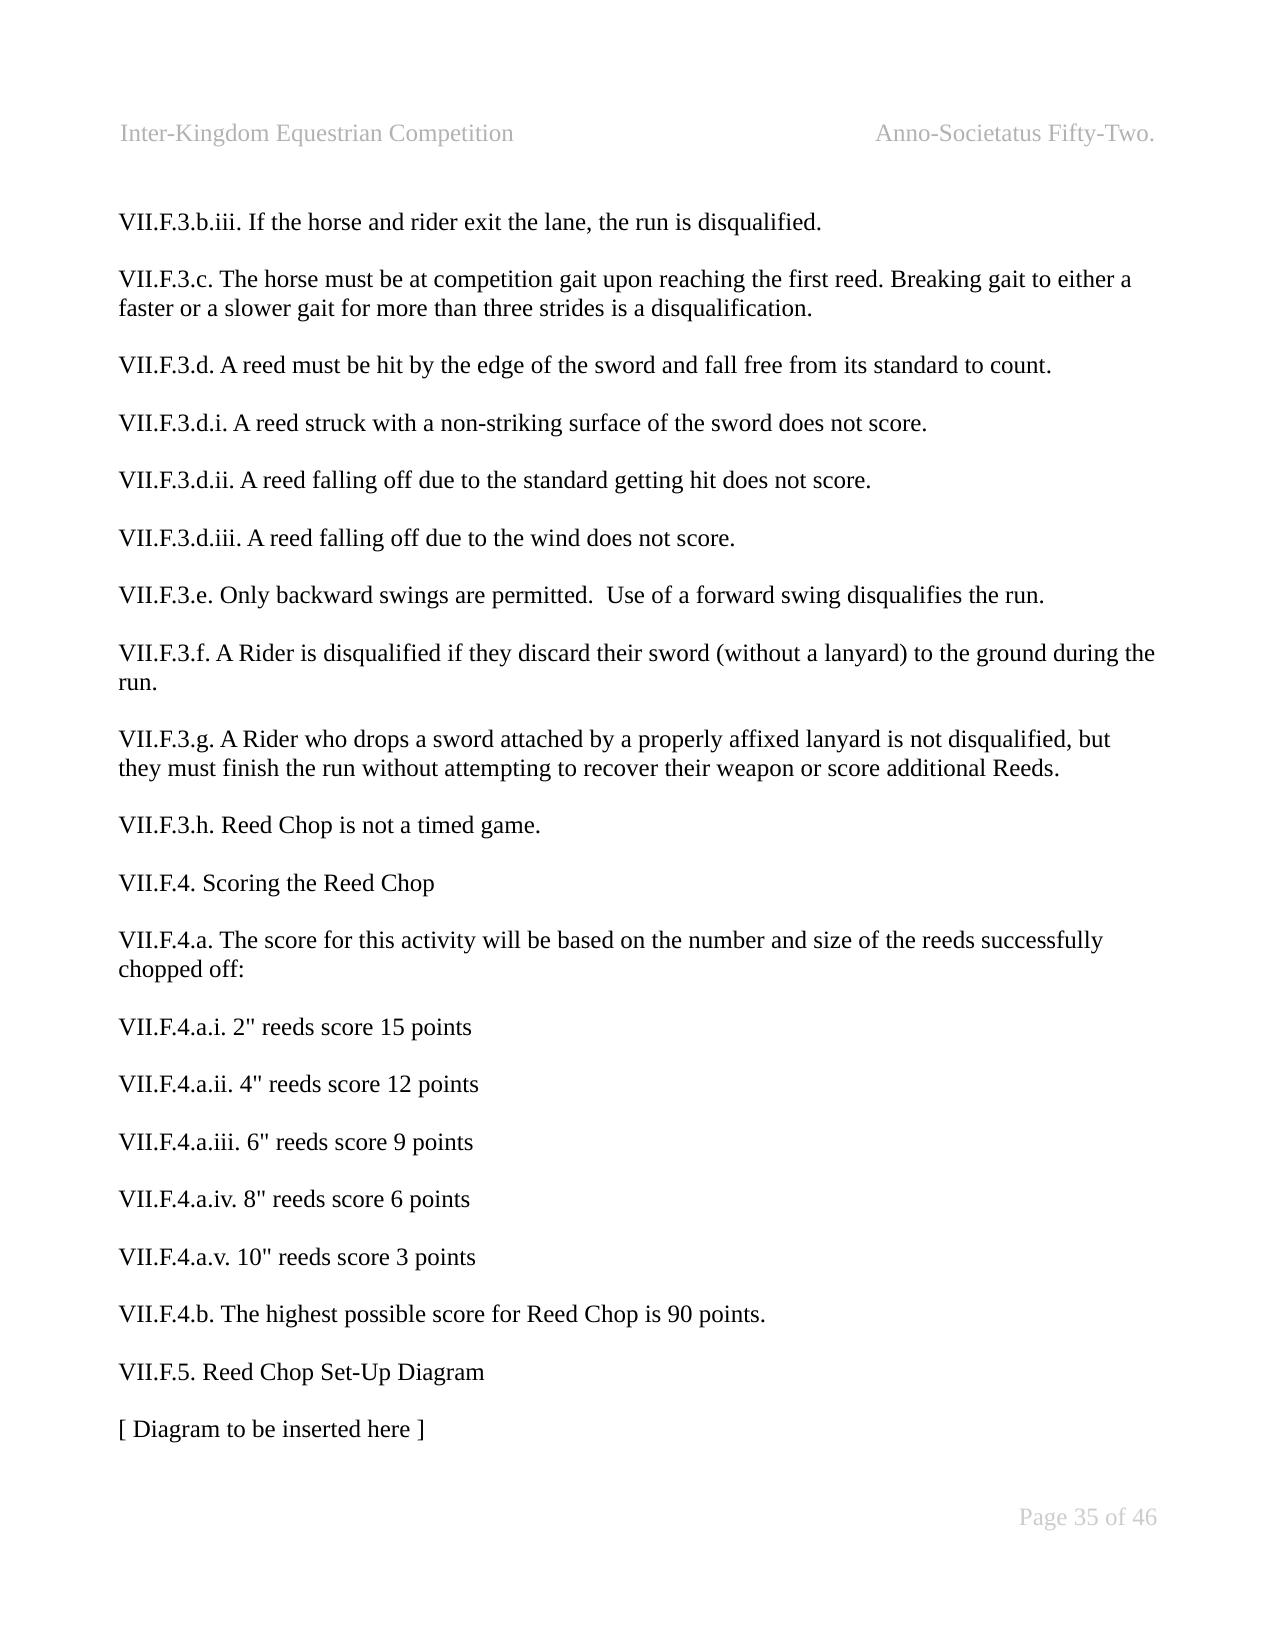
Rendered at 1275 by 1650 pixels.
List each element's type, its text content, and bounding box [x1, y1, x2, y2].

text VII.F.4.b. The highest possible score for Reed Chop is 90 points. [118, 1299, 1157, 1328]
text VII.F.4.a.i. 2" reeds score 15 points [118, 1012, 1157, 1041]
text VII.F.4.a.iii. 6" reeds score 9 points [118, 1127, 1157, 1156]
text VII.F.3.c. The horse must be at competition gait upon reaching the first reed. Breaking gait to either a faster or a slower gait for more than three strides is a disqualification. [118, 264, 1157, 322]
text VII.F.4.a.v. 10" reeds score 3 points [118, 1242, 1157, 1271]
text VII.F.3.b.iii. If the horse and rider exit the lane, the run is disqualified. [118, 207, 1157, 236]
text VII.F.3.d.i. A reed struck with a non-striking surface of the sword does not score. [118, 408, 1157, 437]
text VII.F.3.d. A reed must be hit by the edge of the sword and fall free from its standard to count. [118, 351, 1157, 379]
text VII.F.4.a.iv. 8" reeds score 6 points [118, 1184, 1157, 1213]
text VII.F.4. Scoring the Reed Chop [118, 868, 1157, 897]
text VII.F.3.e. Only backward swings are permitted. Use of a forward swing disqualifies the run. [118, 581, 1157, 609]
text VII.F.3.f. A Rider is disqualified if they discard their sword (without a lanyard) to the ground during the run. [118, 638, 1157, 696]
text VII.F.3.d.ii. A reed falling off due to the standard getting hit does not score. [118, 466, 1157, 494]
text VII.F.4.a. The score for this activity will be based on the number and size of the reeds successfully chopped off: [118, 926, 1157, 983]
text VII.F.4.a.ii. 4" reeds score 12 points [118, 1069, 1157, 1098]
text VII.F.3.h. Reed Chop is not a timed game. [118, 811, 1157, 839]
text [ Diagram to be inserted here ] [118, 1414, 1157, 1443]
text VII.F.5. Reed Chop Set-Up Diagram [118, 1357, 1157, 1386]
text VII.F.3.d.iii. A reed falling off due to the wind does not score. [118, 523, 1157, 552]
text VII.F.3.g. A Rider who drops a sword attached by a properly affixed lanyard is not disqualified, but they must finish the run without attempting to recover their weapon or score additional Reeds. [118, 724, 1157, 782]
